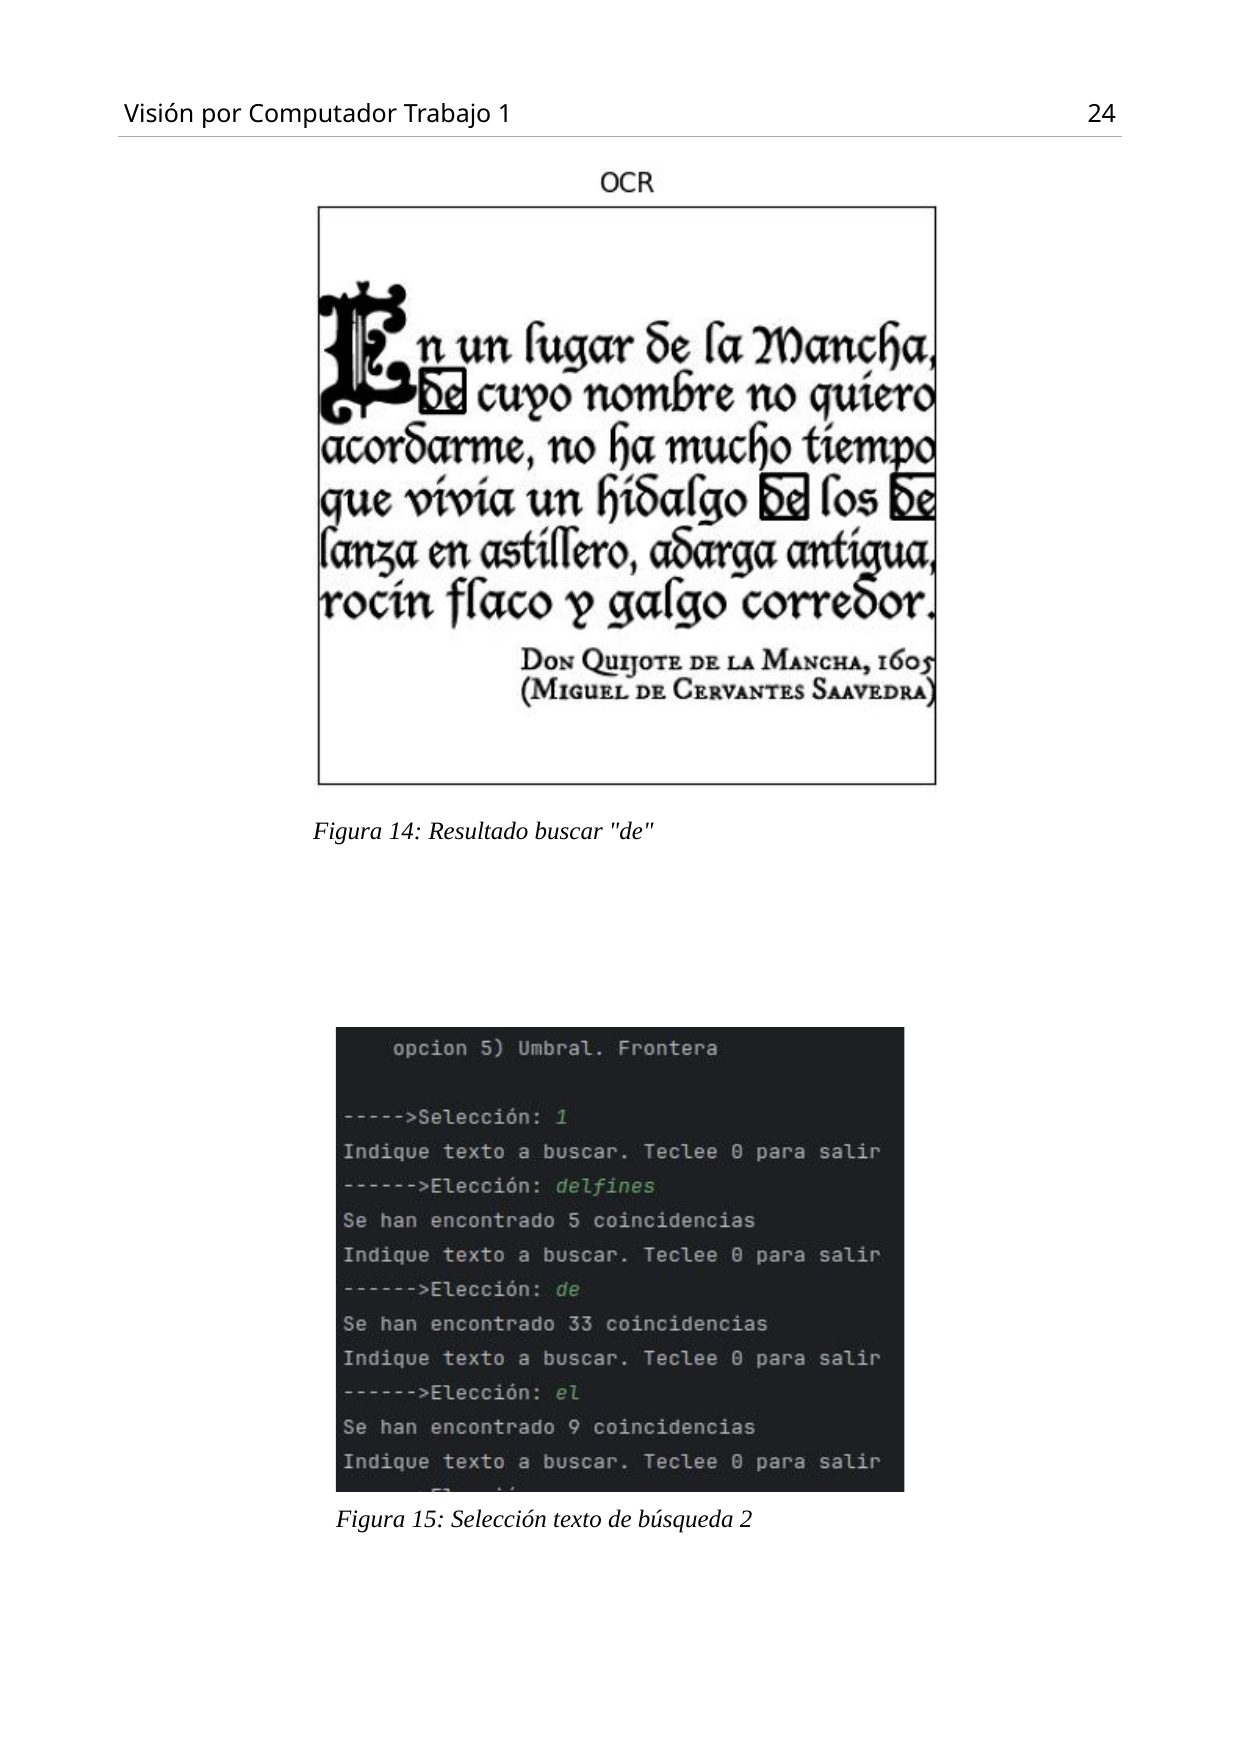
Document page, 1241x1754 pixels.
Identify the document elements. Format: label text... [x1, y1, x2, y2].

picture [312, 155, 949, 804]
text Figura 15: Selección texto de búsqueda 2 [336, 1492, 904, 1533]
picture [335, 1027, 905, 1492]
text Figura 14: Resultado buscar "de" [313, 804, 949, 845]
